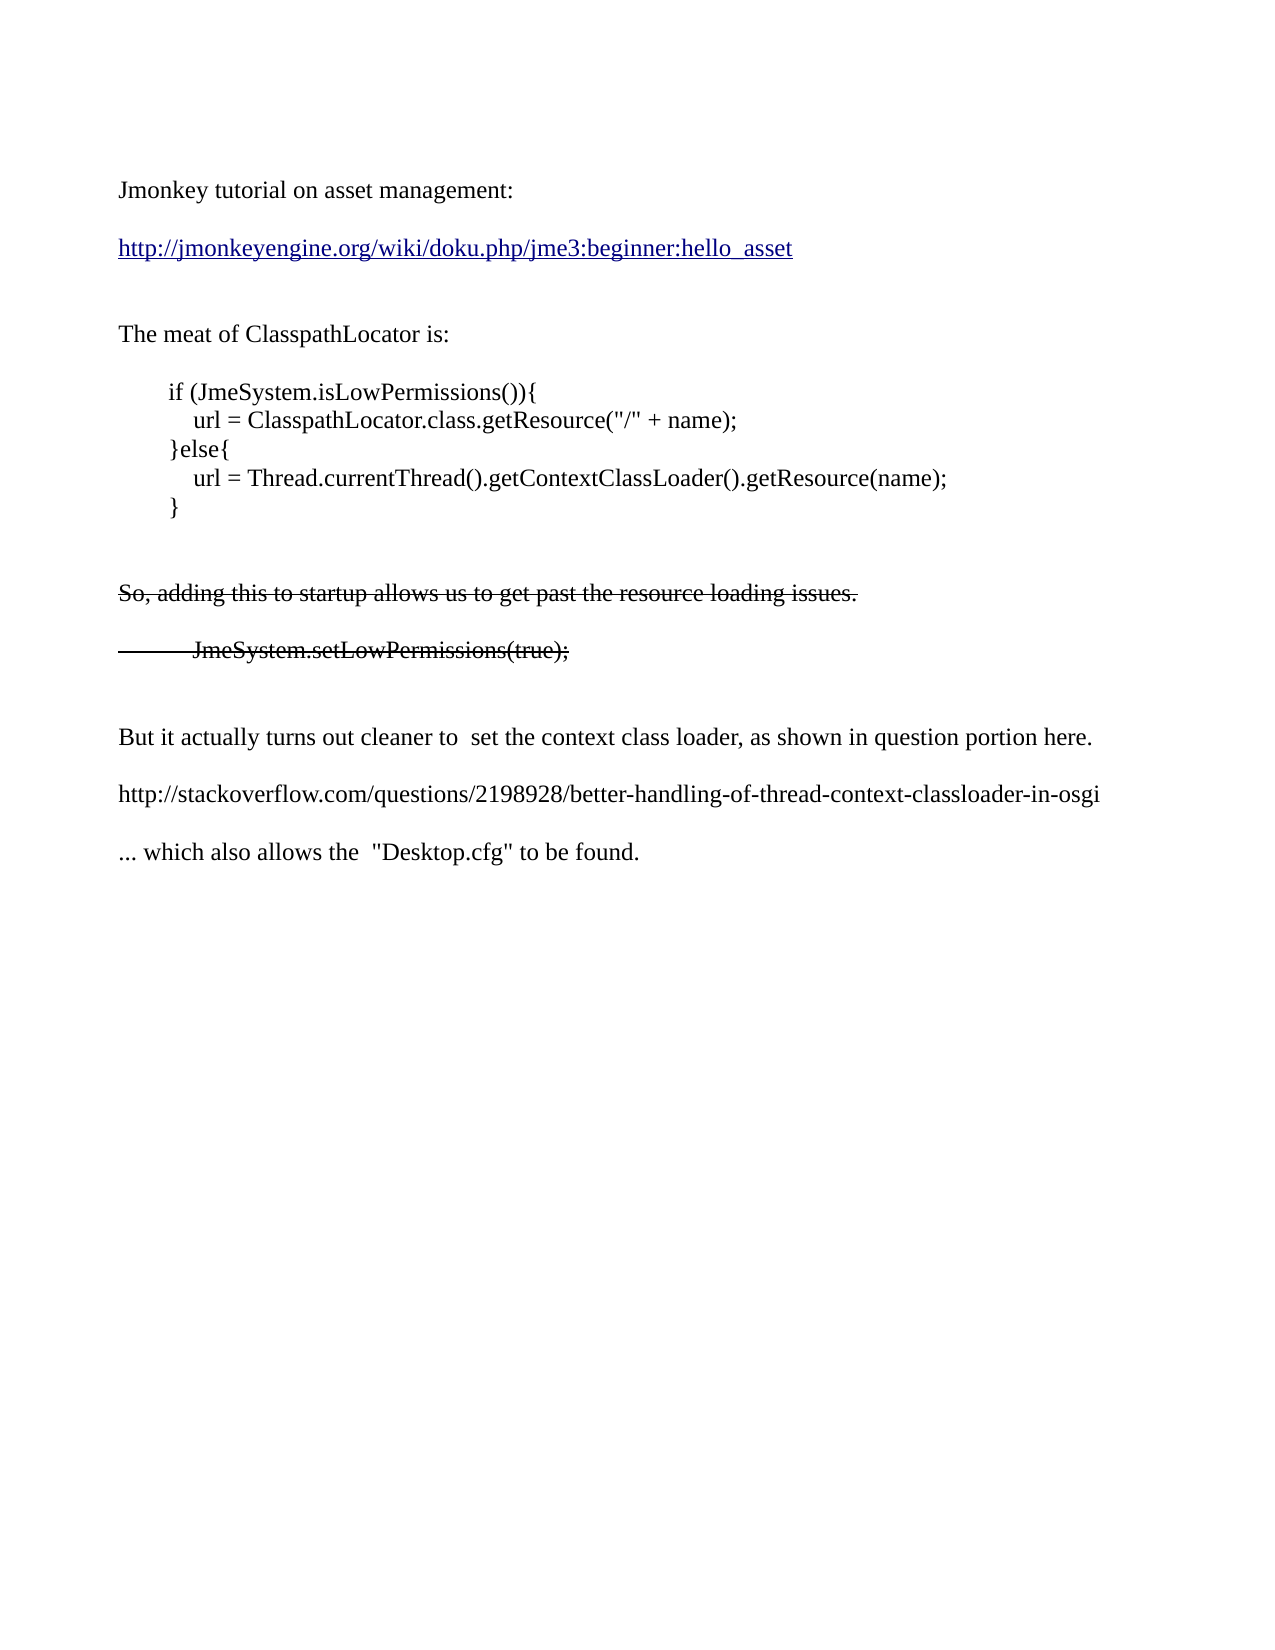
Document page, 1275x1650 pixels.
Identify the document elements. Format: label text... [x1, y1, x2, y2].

text Jmonkey tutorial on asset management: [118, 176, 1157, 204]
text The meat of ClasspathLocator is: [118, 319, 1157, 348]
text JmeSystem.setLowPermissions(true); [118, 636, 1157, 664]
text So, adding this to startup allows us to get past the resource loading issues. [118, 578, 1157, 607]
text http://stackoverflow.com/questions/2198928/better-handling-of-thread-context-classloader-in-osgi [118, 779, 1157, 808]
text if (JmeSystem.isLowPermissions()){ url = ClasspathLocator.class.getResource("/" + name); }else{ url = Thread.currentThread().getContextClassLoader().getResource(name); } [118, 377, 1157, 521]
text http://jmonkeyengine.org/wiki/doku.php/jme3:beginner:hello_asset [118, 233, 1157, 262]
text But it actually turns out cleaner to set the context class loader, as shown in question portion here. [118, 722, 1157, 751]
text ... which also allows the "Desktop.cfg" to be found. [118, 837, 1157, 866]
